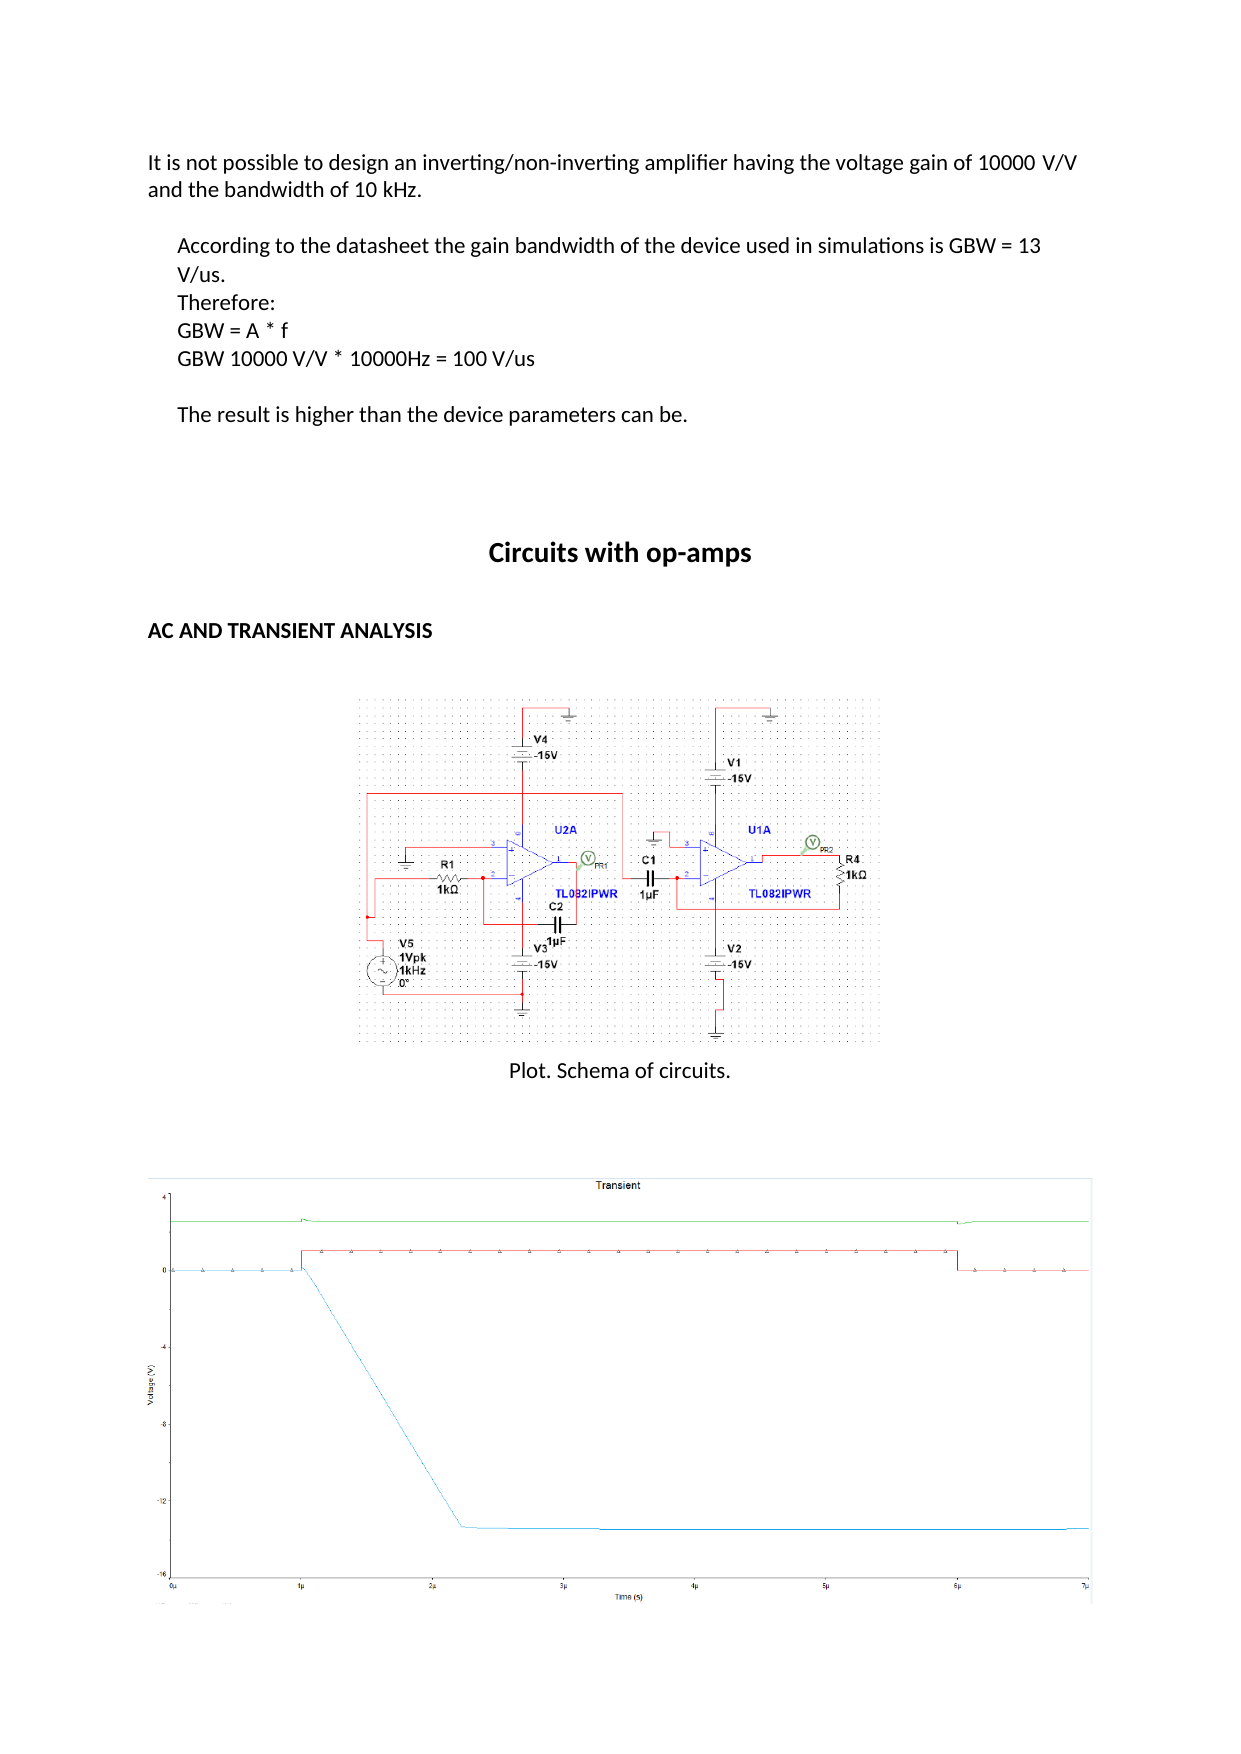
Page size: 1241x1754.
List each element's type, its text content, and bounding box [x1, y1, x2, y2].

list According to the datasheet the gain bandwidth of the device used in simulations is GBW = 13 V/us. [177, 232, 1093, 288]
list Plot. Schema of circuits. [148, 1056, 1093, 1084]
list AC AND TRANSIENT ANALYSIS [148, 616, 1093, 644]
list GBW 10000 V/V * 10000Hz = 100 V/us [177, 344, 1093, 372]
list Therefore: [177, 288, 1093, 316]
list It is not possible to design an inverting/non-inverting amplifier having the voltage gain of 10000 V/V and the bandwidth of 10 kHz. [148, 148, 1093, 204]
subtitle Circuits with op-amps [148, 534, 1093, 569]
list GBW = A * f [177, 316, 1093, 344]
list The result is higher than the device parameters can be. [177, 400, 1093, 428]
